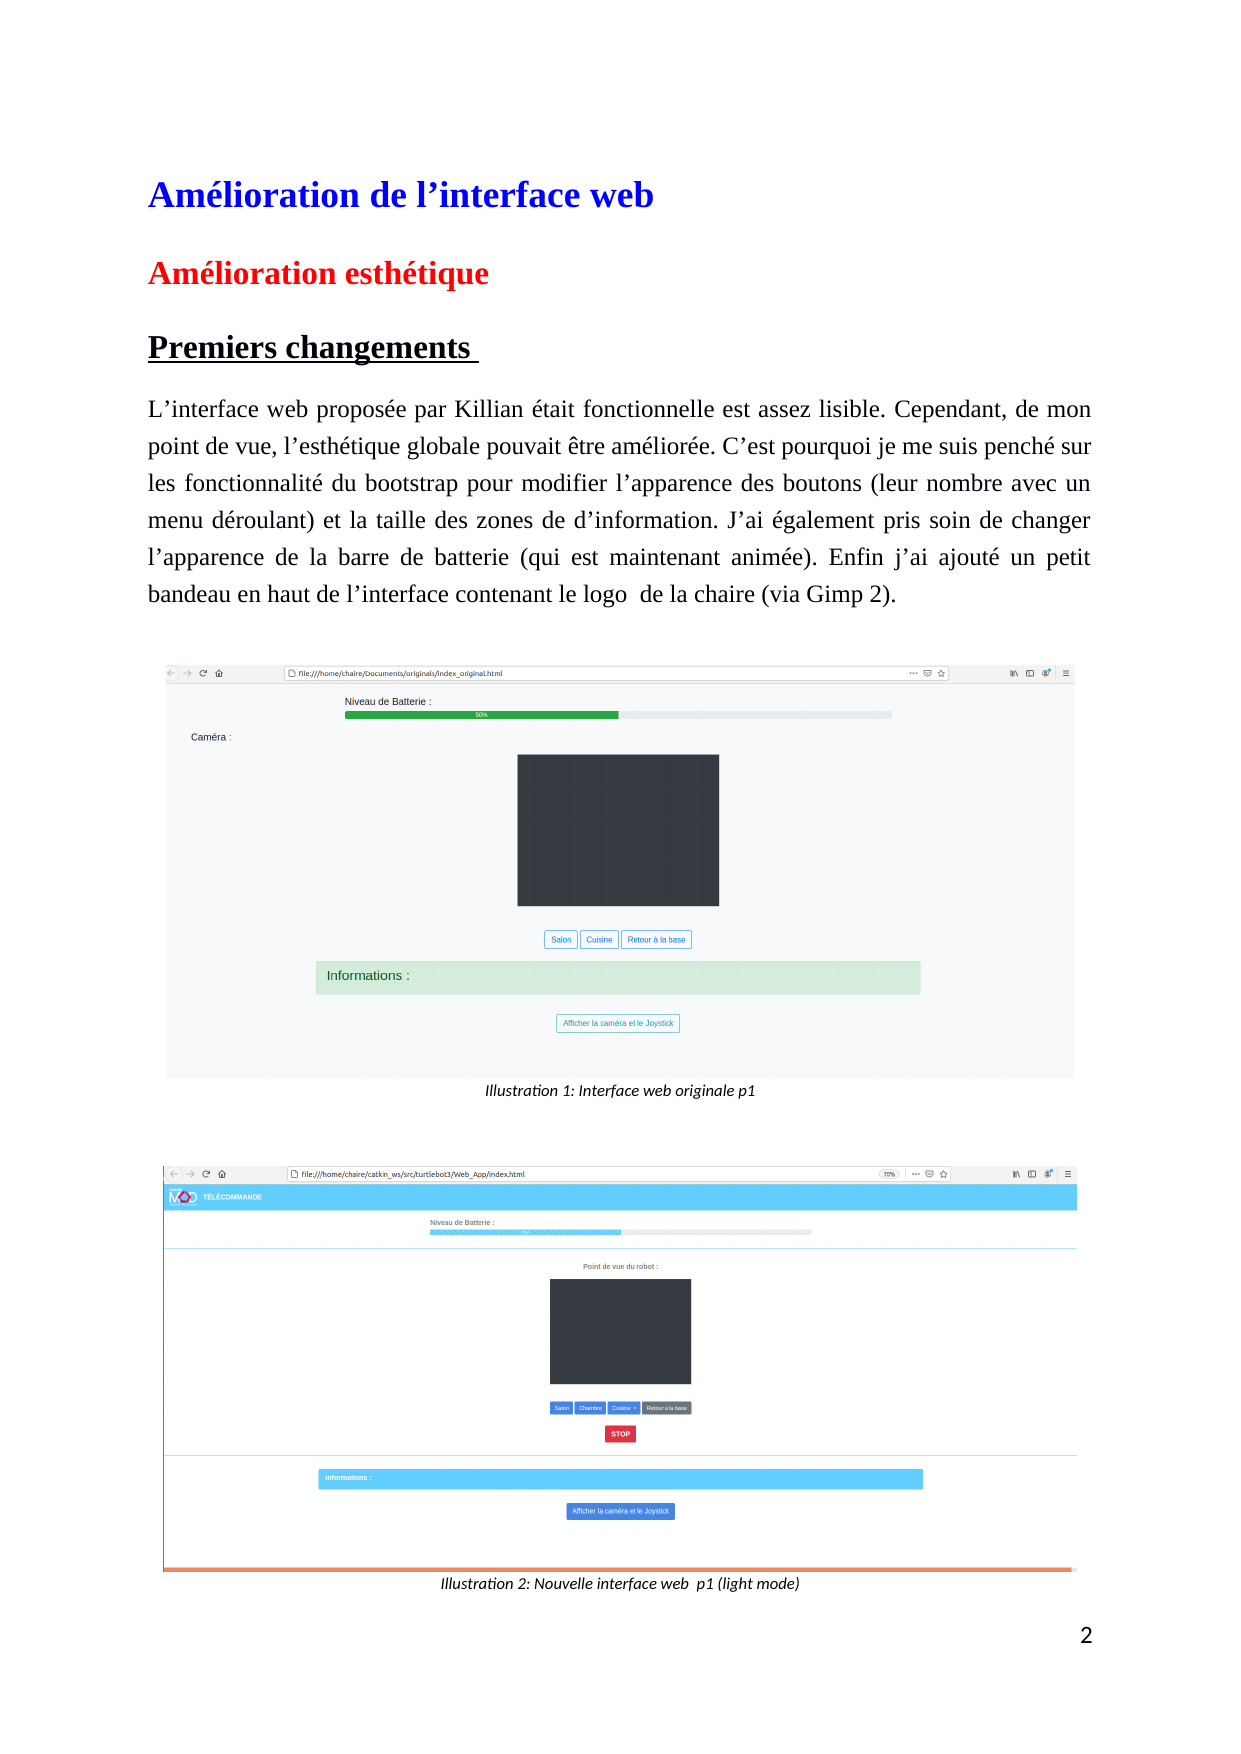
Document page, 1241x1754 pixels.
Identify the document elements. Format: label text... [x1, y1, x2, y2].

picture [163, 1166, 1077, 1572]
text Premiers changements [148, 328, 1092, 366]
text L’interface web proposée par Killian était fonctionnelle est assez lisible. Cependant, de mon point de vue, l’esthétique globale pouvait être améliorée. C’est pourquoi je me suis penché sur les fonctionnalité du bootstrap pour modifier l’apparence des boutons (leur nombre avec un menu déroulant) et la taille des zones de d’information. J’ai également pris soin de changer l’apparence de la barre de batterie (qui est maintenant animée). Enfin j’ai ajouté un petit bandeau en haut de l’interface contenant le logo de la chaire (via Gimp 2). [148, 394, 1092, 608]
text Illustration 1: Interface web originale p1 [166, 1079, 1074, 1101]
text Illustration 2: Nouvelle interface web p1 (light mode) [163, 1572, 1077, 1594]
picture [165, 665, 1075, 1079]
text Amélioration de l’interface web [148, 173, 1092, 216]
text Amélioration esthétique [148, 253, 1092, 292]
